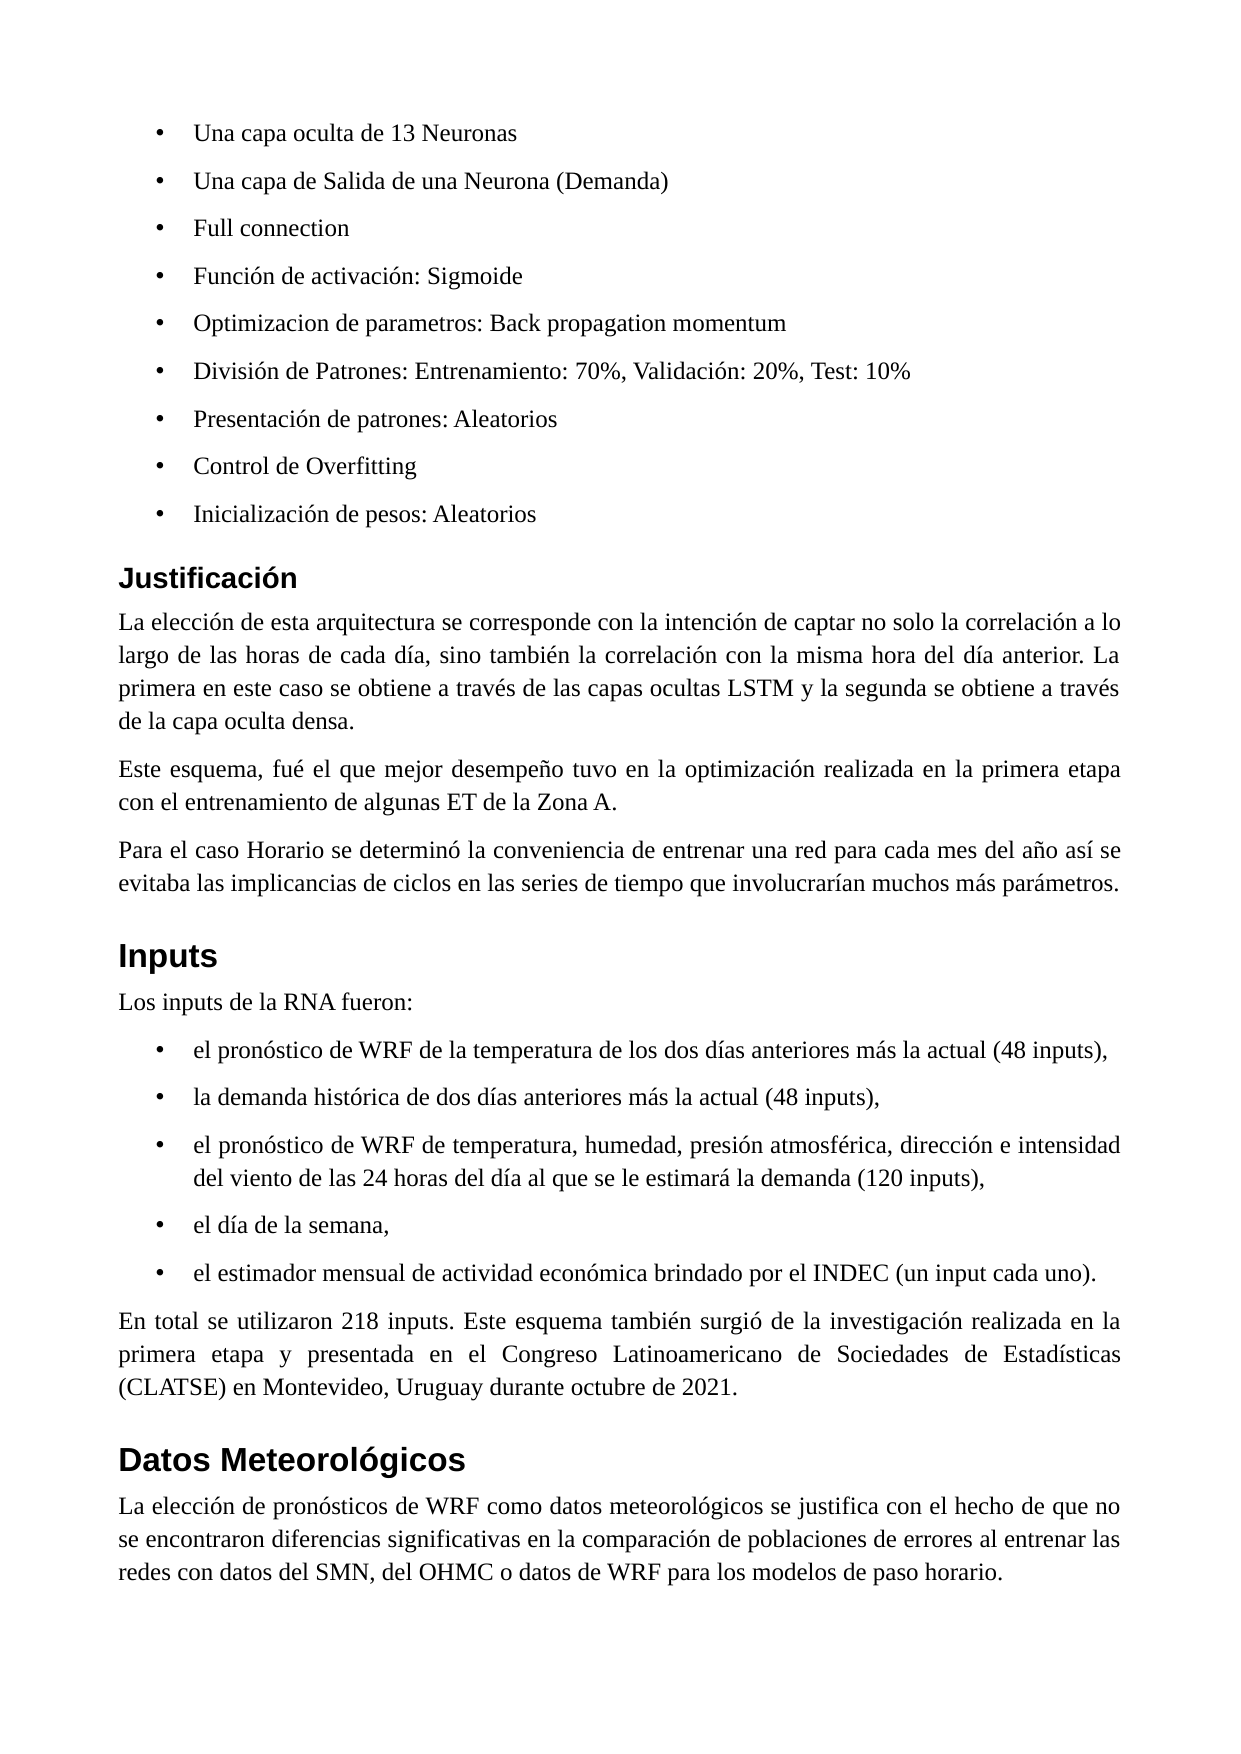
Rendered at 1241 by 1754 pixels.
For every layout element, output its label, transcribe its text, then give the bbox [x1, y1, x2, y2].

list el pronóstico de WRF de la temperatura de los dos días anteriores más la actual (48 inputs), [156, 1035, 1122, 1063]
list el estimador mensual de actividad económica brindado por el INDEC (un input cada uno). [156, 1258, 1122, 1287]
text La elección de esta arquitectura se corresponde con la intención de captar no solo la correlación a lo largo de las horas de cada día, sino también la correlación con la misma hora del día anterior. La primera en este caso se obtiene a través de las capas ocultas LSTM y la segunda se obtiene a través de la capa oculta densa. [118, 607, 1122, 735]
list Una capa oculta de 13 Neuronas [156, 118, 1122, 147]
list Optimizacion de parametros: Back propagation momentum [156, 308, 1122, 337]
list Inicialización de pesos: Aleatorios [156, 499, 1122, 528]
list el día de la semana, [156, 1211, 1122, 1239]
text Los inputs de la RNA fueron: [118, 987, 1122, 1016]
text En total se utilizaron 218 inputs. Este esquema también surgió de la investigación realizada en la primera etapa y presentada en el Congreso Latinoamericano de Sociedades de Estadísticas (CLATSE) en Montevideo, Uruguay durante octubre de 2021. [118, 1306, 1122, 1401]
list la demanda histórica de dos días anteriores más la actual (48 inputs), [156, 1082, 1122, 1111]
subtitle Inputs [118, 936, 1122, 974]
list Función de activación: Sigmoide [156, 261, 1122, 290]
text Para el caso Horario se determinó la conveniencia de entrenar una red para cada mes del año así se evitaba las implicancias de ciclos en las series de tiempo que involucrarían muchos más parámetros. [118, 835, 1122, 896]
list División de Patrones: Entrenamiento: 70%, Validación: 20%, Test: 10% [156, 356, 1122, 385]
text La elección de pronósticos de WRF como datos meteorológicos se justifica con el hecho de que no se encontraron diferencias significativas en la comparación de poblaciones de errores al entrenar las redes con datos del SMN, del OHMC o datos de WRF para los modelos de paso horario. [118, 1491, 1122, 1586]
subtitle Datos Meteorológicos [118, 1440, 1122, 1479]
list Presentación de patrones: Aleatorios [156, 404, 1122, 432]
list Una capa de Salida de una Neurona (Demanda) [156, 166, 1122, 194]
list Control de Overfitting [156, 451, 1122, 480]
list Full connection [156, 213, 1122, 242]
text Este esquema, fué el que mejor desempeño tuvo en la optimización realizada en la primera etapa con el entrenamiento de algunas ET de la Zona A. [118, 754, 1122, 816]
list el pronóstico de WRF de temperatura, humedad, presión atmosférica, dirección e intensidad del viento de las 24 horas del día al que se le estimará la demanda (120 inputs), [156, 1130, 1122, 1192]
subtitle Justificación [118, 561, 1122, 595]
